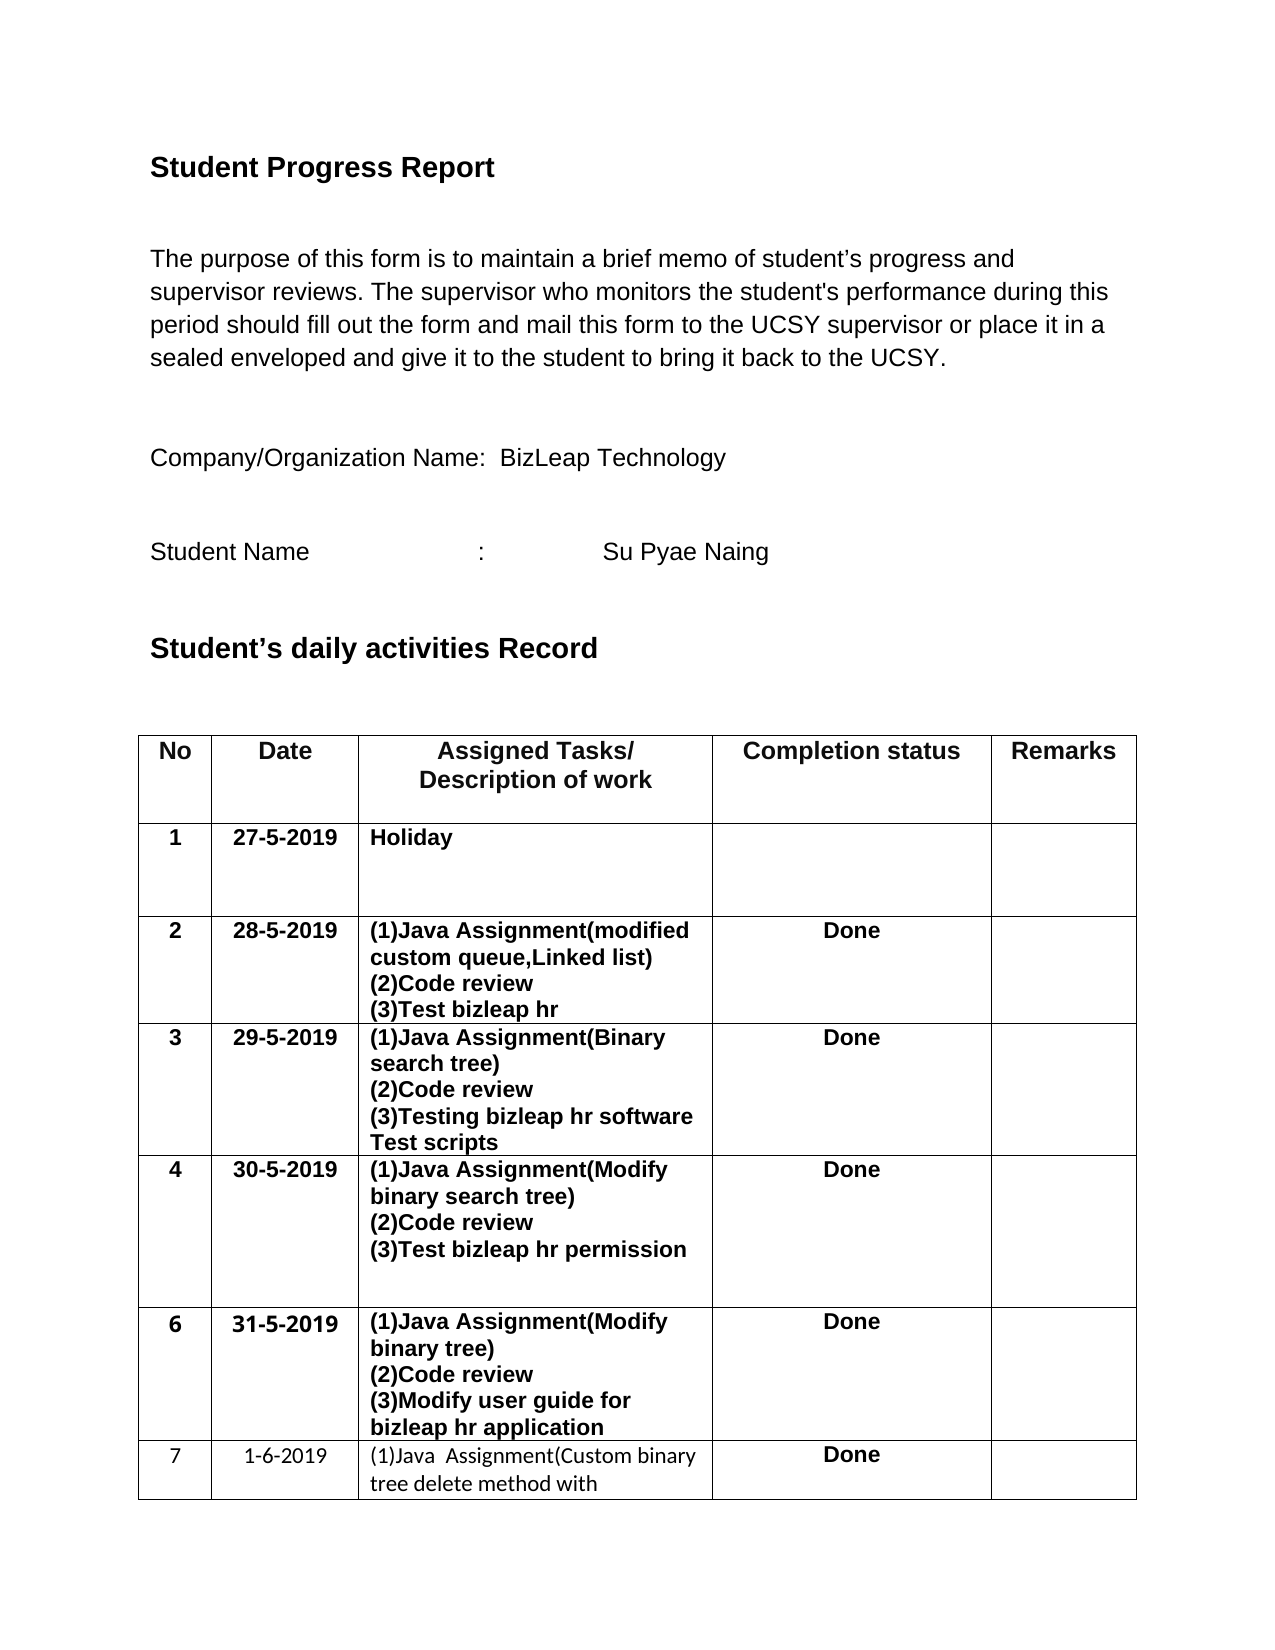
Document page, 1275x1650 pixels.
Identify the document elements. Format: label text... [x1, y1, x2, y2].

table_cell [992, 824, 1136, 916]
table_cell 7 [139, 1441, 211, 1499]
table_cell 31-5-2019 [212, 1308, 358, 1440]
table_header Completion status [713, 736, 991, 823]
table_cell [992, 1156, 1136, 1307]
text The purpose of this form is to maintain a brief memo of student’s progress and supervisor reviews. The supervisor who monitors the student's performance during this period should fill out the form and mail this form to the UCSY supervisor or place it in a sealed enveloped and give it to the student to bring it back to the UCSY. [150, 244, 1125, 372]
text Student’s daily activities Record [150, 631, 1125, 664]
text Company/Organization Name: BizLeap Technology [150, 443, 1125, 471]
table_cell Done [713, 1156, 991, 1307]
table_cell Done [713, 917, 991, 1023]
table_cell Done [713, 1308, 991, 1440]
table_cell [992, 1441, 1136, 1499]
table_cell 2 [139, 917, 211, 1023]
table_cell (1)Java Assignment(Custom binary tree delete method with [359, 1441, 712, 1499]
table_header Remarks [992, 736, 1136, 823]
table_cell 28-5-2019 [212, 917, 358, 1023]
table_cell 30-5-2019 [212, 1156, 358, 1307]
table_cell [713, 824, 991, 916]
table_cell Done [713, 1441, 991, 1499]
text Student Name : Su Pyae Naing [150, 537, 1125, 566]
table_cell [992, 917, 1136, 1023]
table_cell Done [713, 1024, 991, 1155]
table_cell (1)Java Assignment(Modify binary search tree) (2)Code review (3)Test bizleap hr permission [359, 1156, 712, 1307]
table_cell 6 [139, 1308, 211, 1440]
table_cell Holiday [359, 824, 712, 916]
table_cell [992, 1308, 1136, 1440]
table_cell (1)Java Assignment(Modify binary tree) (2)Code review (3)Modify user guide for bizleap hr application [359, 1308, 712, 1440]
table_cell 3 [139, 1024, 211, 1155]
table_cell 27-5-2019 [212, 824, 358, 916]
table_header No [139, 736, 211, 823]
table_cell (1)Java Assignment(Binary search tree) (2)Code review (3)Testing bizleap hr software Test scripts [359, 1024, 712, 1155]
table_cell 1 [139, 824, 211, 916]
table_header Date [212, 736, 358, 823]
table_cell 4 [139, 1156, 211, 1307]
text Student Progress Report [150, 150, 1125, 183]
table_cell [992, 1024, 1136, 1155]
table_cell 29-5-2019 [212, 1024, 358, 1155]
table_header Assigned Tasks/ Description of work [359, 736, 712, 823]
table_cell (1)Java Assignment(modified custom queue,Linked list) (2)Code review (3)Test bizleap hr [359, 917, 712, 1023]
table_cell 1-6-2019 [212, 1441, 358, 1499]
